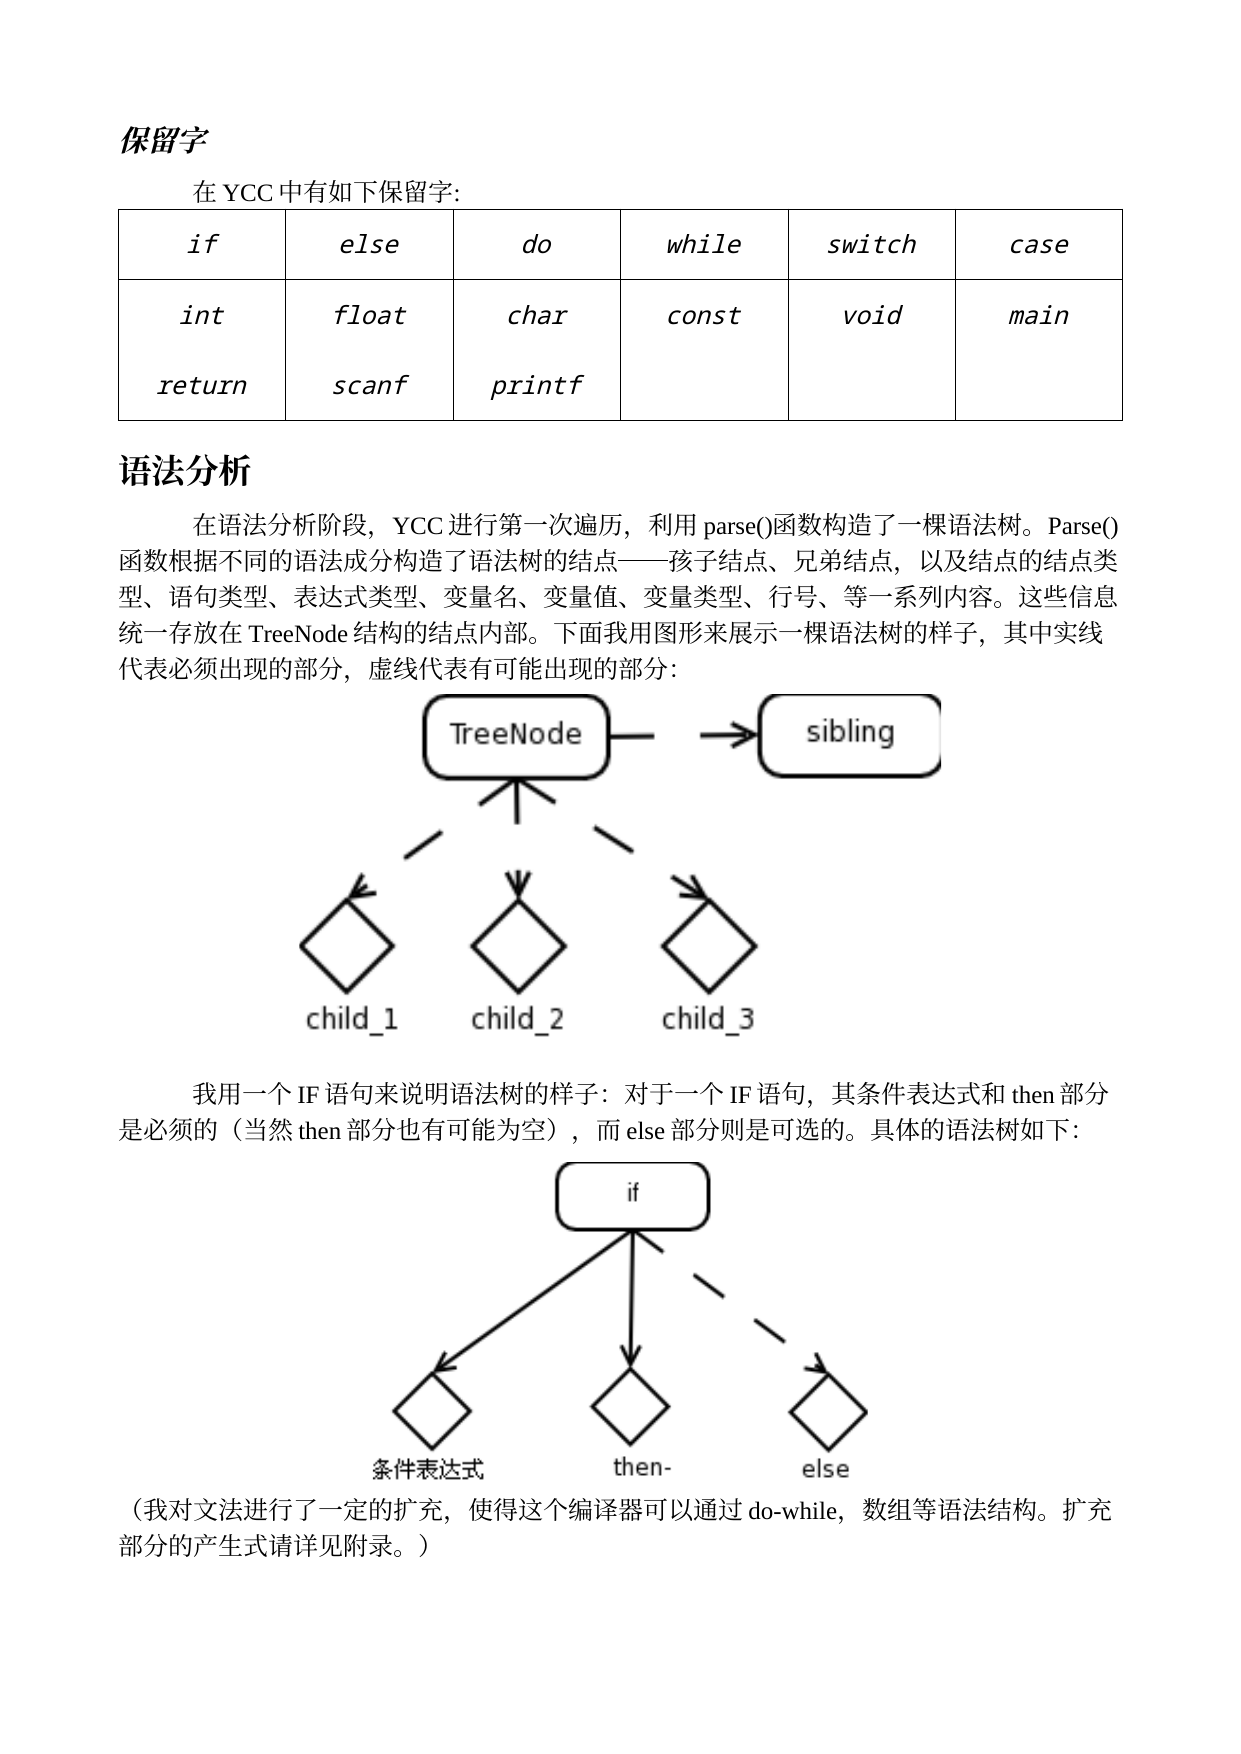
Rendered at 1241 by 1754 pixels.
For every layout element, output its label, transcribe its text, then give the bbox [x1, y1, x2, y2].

table_cell printf [454, 350, 620, 420]
table_cell float [286, 280, 453, 350]
table_cell const [621, 280, 788, 350]
table_header if [119, 210, 285, 279]
picture [299, 694, 942, 1048]
table_cell scanf [286, 350, 453, 420]
text （我对文法进行了一定的扩充，使得这个编译器可以通过do-while，数组等语法结构。扩充部分的产生式请详见附录。） [118, 1147, 1122, 1563]
text 在YCC中有如下保留字: [118, 172, 1122, 208]
picture [372, 1162, 868, 1491]
table_cell main [956, 280, 1122, 350]
table_cell char [454, 280, 620, 350]
table_header case [956, 210, 1122, 279]
text 在语法分析阶段，YCC进行第一次遍历，利用parse()函数构造了一棵语法树。Parse()函数根据不同的语法成分构造了语法树的结点──孩子结点、兄弟结点，以及结点的结点类型、语句类型、表达式类型、变量名、变量值、变量类型、行号、等一系列内容。这些信息统一存放在TreeNode结构的结点内部。下面我用图形来展示一棵语法树的样子，其中实线代表必须出现的部分，虚线代表有可能出现的部分： [118, 506, 1122, 686]
table_cell int [119, 280, 285, 350]
table_header else [286, 210, 453, 279]
table_cell [621, 350, 788, 420]
text 我用一个IF语句来说明语法树的样子：对于一个IF语句，其条件表达式和then部分是必须的（当然then部分也有可能为空），而else部分则是可选的。具体的语法树如下： [118, 1075, 1122, 1147]
table_cell void [789, 280, 955, 350]
table_cell [789, 350, 955, 420]
subtitle 保留字 [118, 118, 1122, 160]
table_header do [454, 210, 620, 279]
table_header while [621, 210, 788, 279]
table_cell [956, 350, 1122, 420]
table_cell return [119, 350, 285, 420]
subtitle 语法分析 [118, 445, 1122, 493]
table_header switch [789, 210, 955, 279]
